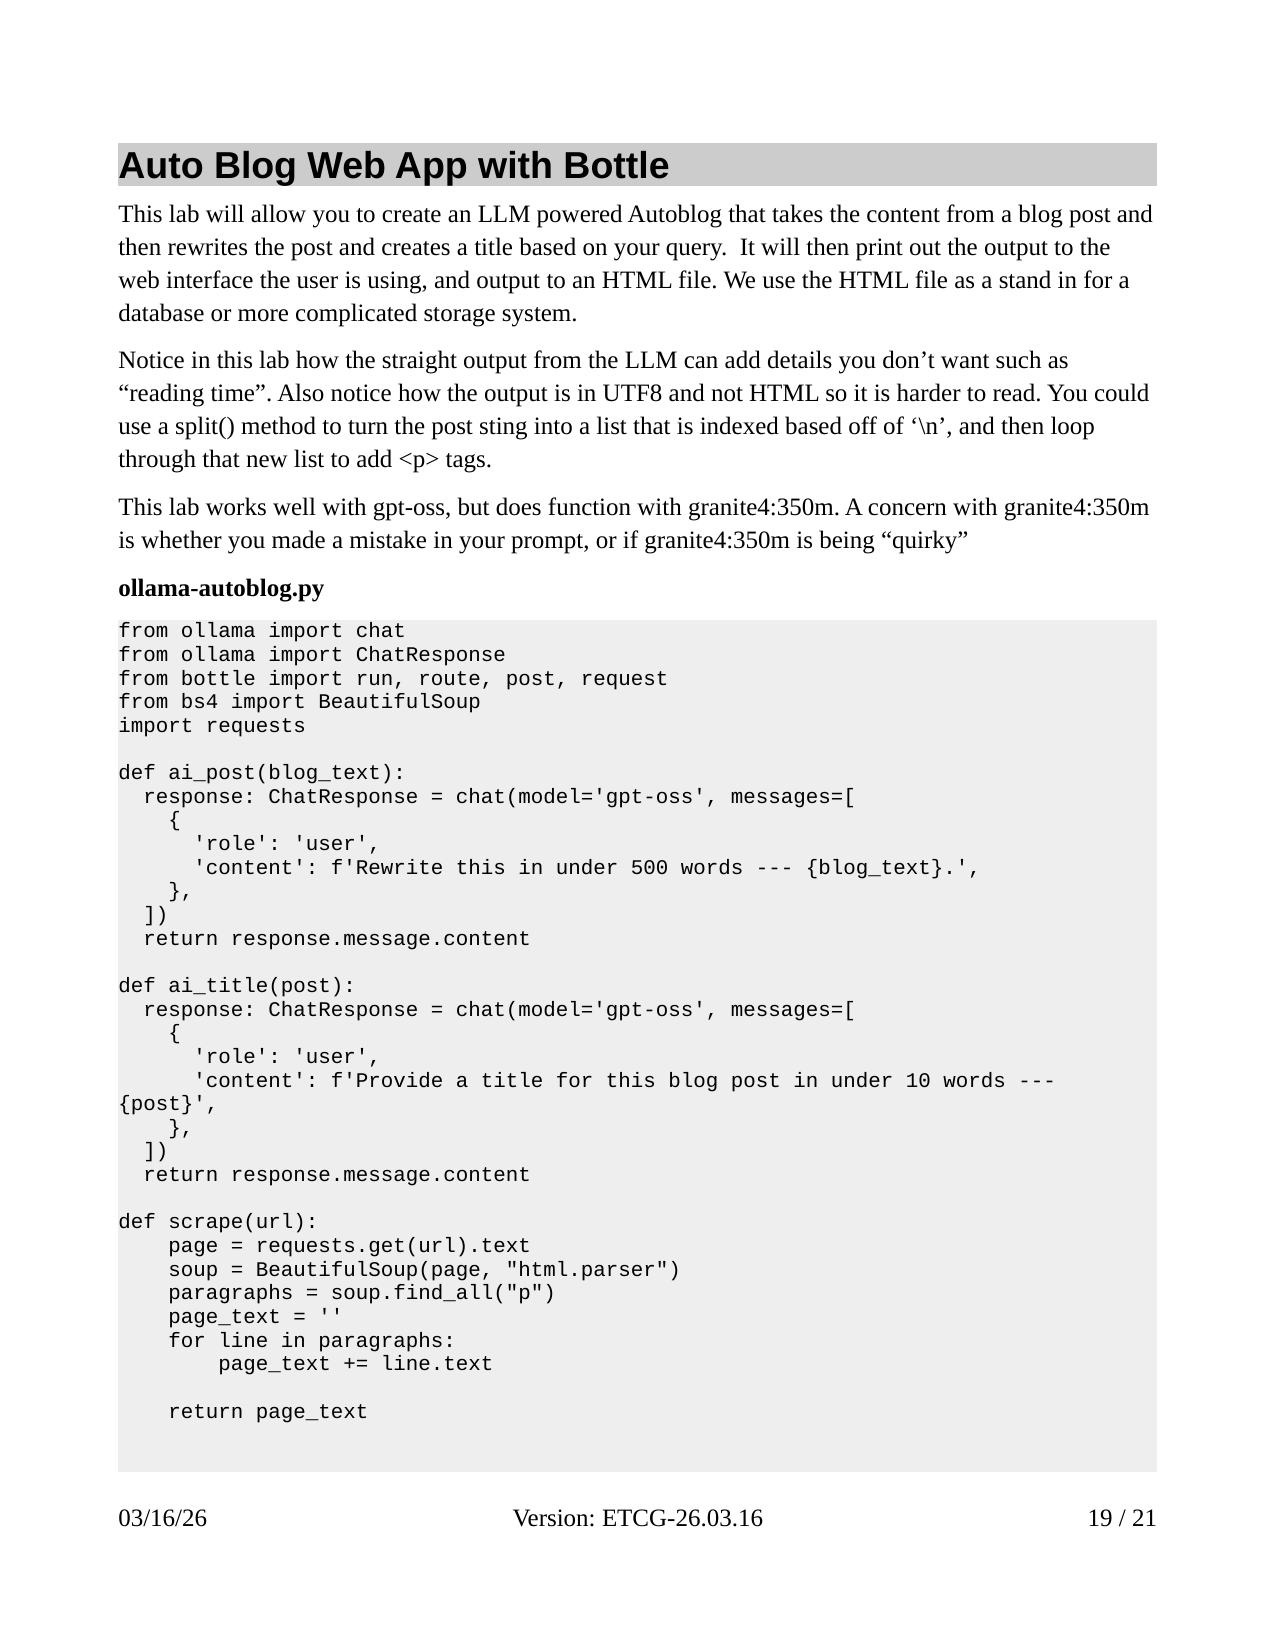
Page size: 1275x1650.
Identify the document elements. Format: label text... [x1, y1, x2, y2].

text This lab will allow you to create an LLM powered Autoblog that takes the content from a blog post and then rewrites the post and creates a title based on your query. It will then print out the output to the web interface the user is using, and output to an HTML file. We use the HTML file as a stand in for a database or more complicated storage system. [118, 199, 1157, 327]
text page = requests.get(url).text [118, 1235, 1157, 1259]
text }, [118, 880, 1157, 904]
text from bs4 import BeautifulSoup [118, 691, 1157, 715]
text 'role': 'user', [118, 833, 1157, 857]
text response: ChatResponse = chat(model='gpt-oss', messages=[ [118, 999, 1157, 1022]
text ]) [118, 1141, 1157, 1164]
text return response.message.content [118, 1164, 1157, 1188]
text 'content': f'Provide a title for this blog post in under 10 words --- {post}', [118, 1069, 1157, 1117]
text page_text += line.text [118, 1353, 1157, 1377]
text page_text = '' [118, 1306, 1157, 1330]
text def ai_title(post): [118, 975, 1157, 999]
text from ollama import ChatResponse [118, 644, 1157, 668]
text 'role': 'user', [118, 1046, 1157, 1069]
subtitle Auto Blog Web App with Bottle [118, 143, 1157, 186]
text ]) [118, 904, 1157, 928]
text for line in paragraphs: [118, 1330, 1157, 1353]
text def scrape(url): [118, 1211, 1157, 1235]
text from ollama import chat [118, 620, 1157, 644]
text Notice in this lab how the straight output from the LLM can add details you don’t want such as “reading time”. Also notice how the output is in UTF8 and not HTML so it is harder to read. You could use a split() method to turn the post sting into a list that is indexed based off of ‘\n’, and then loop through that new list to add <p> tags. [118, 345, 1157, 473]
text from bottle import run, route, post, request [118, 668, 1157, 691]
text response: ChatResponse = chat(model='gpt-oss', messages=[ [118, 786, 1157, 809]
text soup = BeautifulSoup(page, "html.parser") [118, 1259, 1157, 1282]
text { [118, 809, 1157, 833]
text paragraphs = soup.find_all("p") [118, 1282, 1157, 1306]
text import requests [118, 715, 1157, 738]
text return page_text [118, 1401, 1157, 1424]
text return response.message.content [118, 928, 1157, 951]
text def ai_post(blog_text): [118, 762, 1157, 786]
text 'content': f'Rewrite this in under 500 words --- {blog_text}.', [118, 857, 1157, 880]
text This lab works well with gpt-oss, but does function with granite4:350m. A concern with granite4:350m is whether you made a mistake in your prompt, or if granite4:350m is being “quirky” [118, 492, 1157, 554]
text }, [118, 1117, 1157, 1141]
text ollama-autoblog.py [118, 573, 1157, 601]
text { [118, 1022, 1157, 1046]
